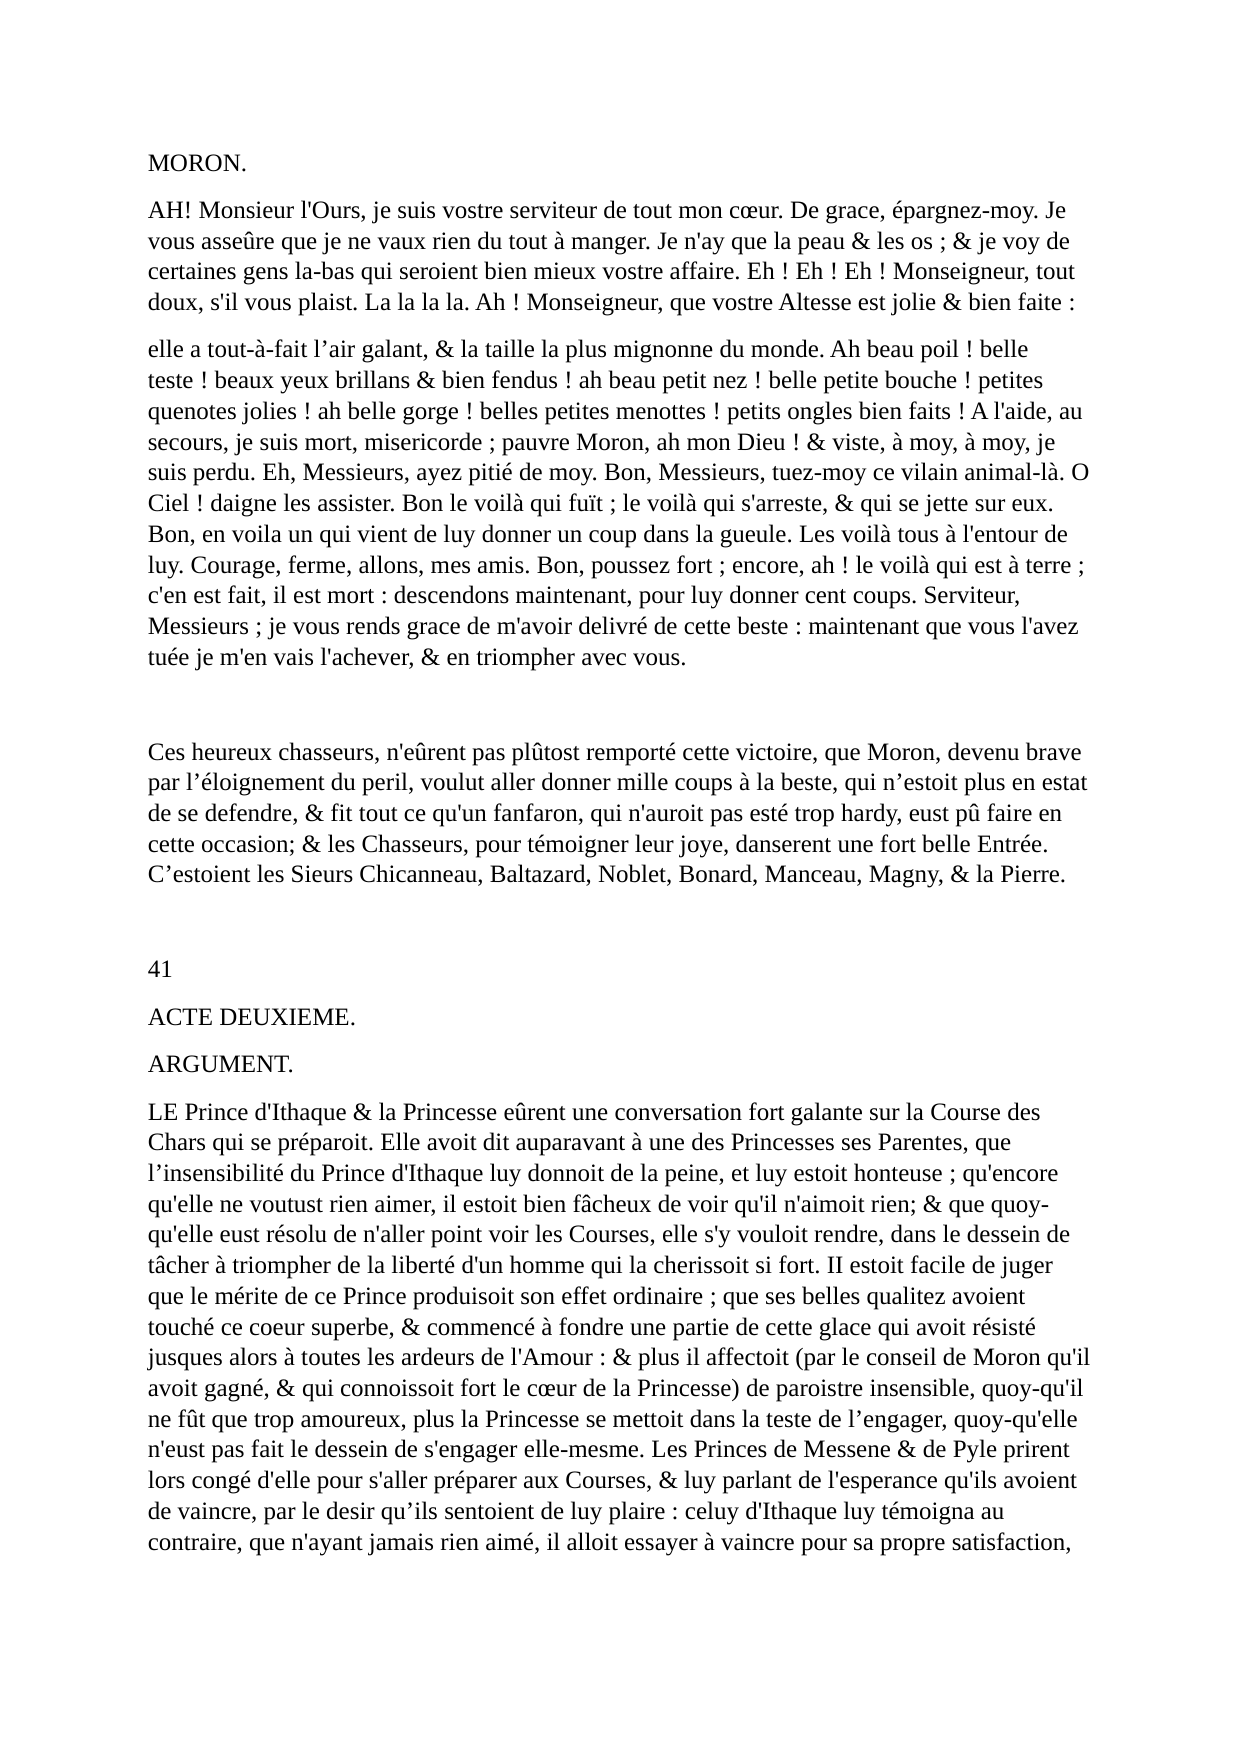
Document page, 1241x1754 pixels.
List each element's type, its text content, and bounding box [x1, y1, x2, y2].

text LE Prince d'Ithaque & la Princesse eûrent une conversation fort galante sur la Course des Chars qui se préparoit. Elle avoit dit auparavant à une des Princesses ses Parentes, que l’insensibilité du Prince d'Ithaque luy donnoit de la peine, et luy estoit honteuse ; qu'encore qu'elle ne voutust rien aimer, il estoit bien fâcheux de voir qu'il n'aimoit rien; & que quoy-qu'elle eust résolu de n'aller point voir les Courses, elle s'y vouloit rendre, dans le dessein de tâcher à triompher de la liberté d'un homme qui la cherissoit si fort. II estoit facile de juger que le mérite de ce Prince produisoit son effet ordinaire ; que ses belles qualitez avoient touché ce coeur superbe, & commencé à fondre une partie de cette glace qui avoit résisté jusques alors à toutes les ardeurs de l'Amour : & plus il affectoit (par le conseil de Moron qu'il avoit gagné, & qui connoissoit fort le cœur de la Princesse) de paroistre insensible, quoy-qu'il ne fût que trop amoureux, plus la Princesse se mettoit dans la teste de l’engager, quoy-qu'elle n'eust pas fait le dessein de s'engager elle-mesme. Les Princes de Messene & de Pyle prirent lors congé d'elle pour s'aller préparer aux Courses, & luy parlant de l'esperance qu'ils avoient de vaincre, par le desir qu’ils sentoient de luy plaire : celuy d'Ithaque luy témoigna au contraire, que n'ayant jamais rien aimé, il alloit essayer à vaincre pour sa propre satisfaction, [148, 1097, 1093, 1556]
text ACTE DEUXIEME. [148, 1002, 1093, 1031]
text elle a tout-à-fait l’air galant, & la taille la plus mignonne du monde. Ah beau poil ! belle teste ! beaux yeux brillans & bien fendus ! ah beau petit nez ! belle petite bouche ! petites quenotes jolies ! ah belle gorge ! belles petites menottes ! petits ongles bien faits ! A l'aide, au secours, je suis mort, misericorde ; pauvre Moron, ah mon Dieu ! & viste, à moy, à moy, je suis perdu. Eh, Messieurs, ayez pitié de moy. Bon, Messieurs, tuez-moy ce vilain animal-là. O Ciel ! daigne les assister. Bon le voilà qui fuït ; le voilà qui s'arreste, & qui se jette sur eux. Bon, en voila un qui vient de luy donner un coup dans la gueule. Les voilà tous à l'entour de luy. Courage, ferme, allons, mes amis. Bon, poussez fort ; encore, ah ! le voilà qui est à terre ; c'en est fait, il est mort : descendons maintenant, pour luy donner cent coups. Serviteur, Messieurs ; je vous rends grace de m'avoir delivré de cette beste : maintenant que vous l'avez tuée je m'en vais l'achever, & en triompher avec vous. [148, 334, 1093, 671]
text 41 [148, 954, 1093, 983]
text AH! Monsieur l'Ours, je suis vostre serviteur de tout mon cœur. De grace, épargnez-moy. Je vous asseûre que je ne vaux rien du tout à manger. Je n'ay que la peau & les os ; & je voy de certaines gens la-bas qui seroient bien mieux vostre affaire. Eh ! Eh ! Eh ! Monseigneur, tout doux, s'il vous plaist. La la la la. Ah ! Monseigneur, que vostre Altesse est jolie & bien faite : [148, 195, 1093, 316]
text ARGUMENT. [148, 1049, 1093, 1078]
text MORON. [148, 148, 1093, 176]
text Ces heureux chasseurs, n'eûrent pas plûtost remporté cette victoire, que Moron, devenu brave par l’éloignement du peril, voulut aller donner mille coups à la beste, qui n’estoit plus en estat de se defendre, & fit tout ce qu'un fanfaron, qui n'auroit pas esté trop hardy, eust pû faire en cette occasion; & les Chasseurs, pour témoigner leur joye, danserent une fort belle Entrée. C’estoient les Sieurs Chicanneau, Baltazard, Noblet, Bonard, Manceau, Magny, & la Pierre. [148, 737, 1093, 888]
